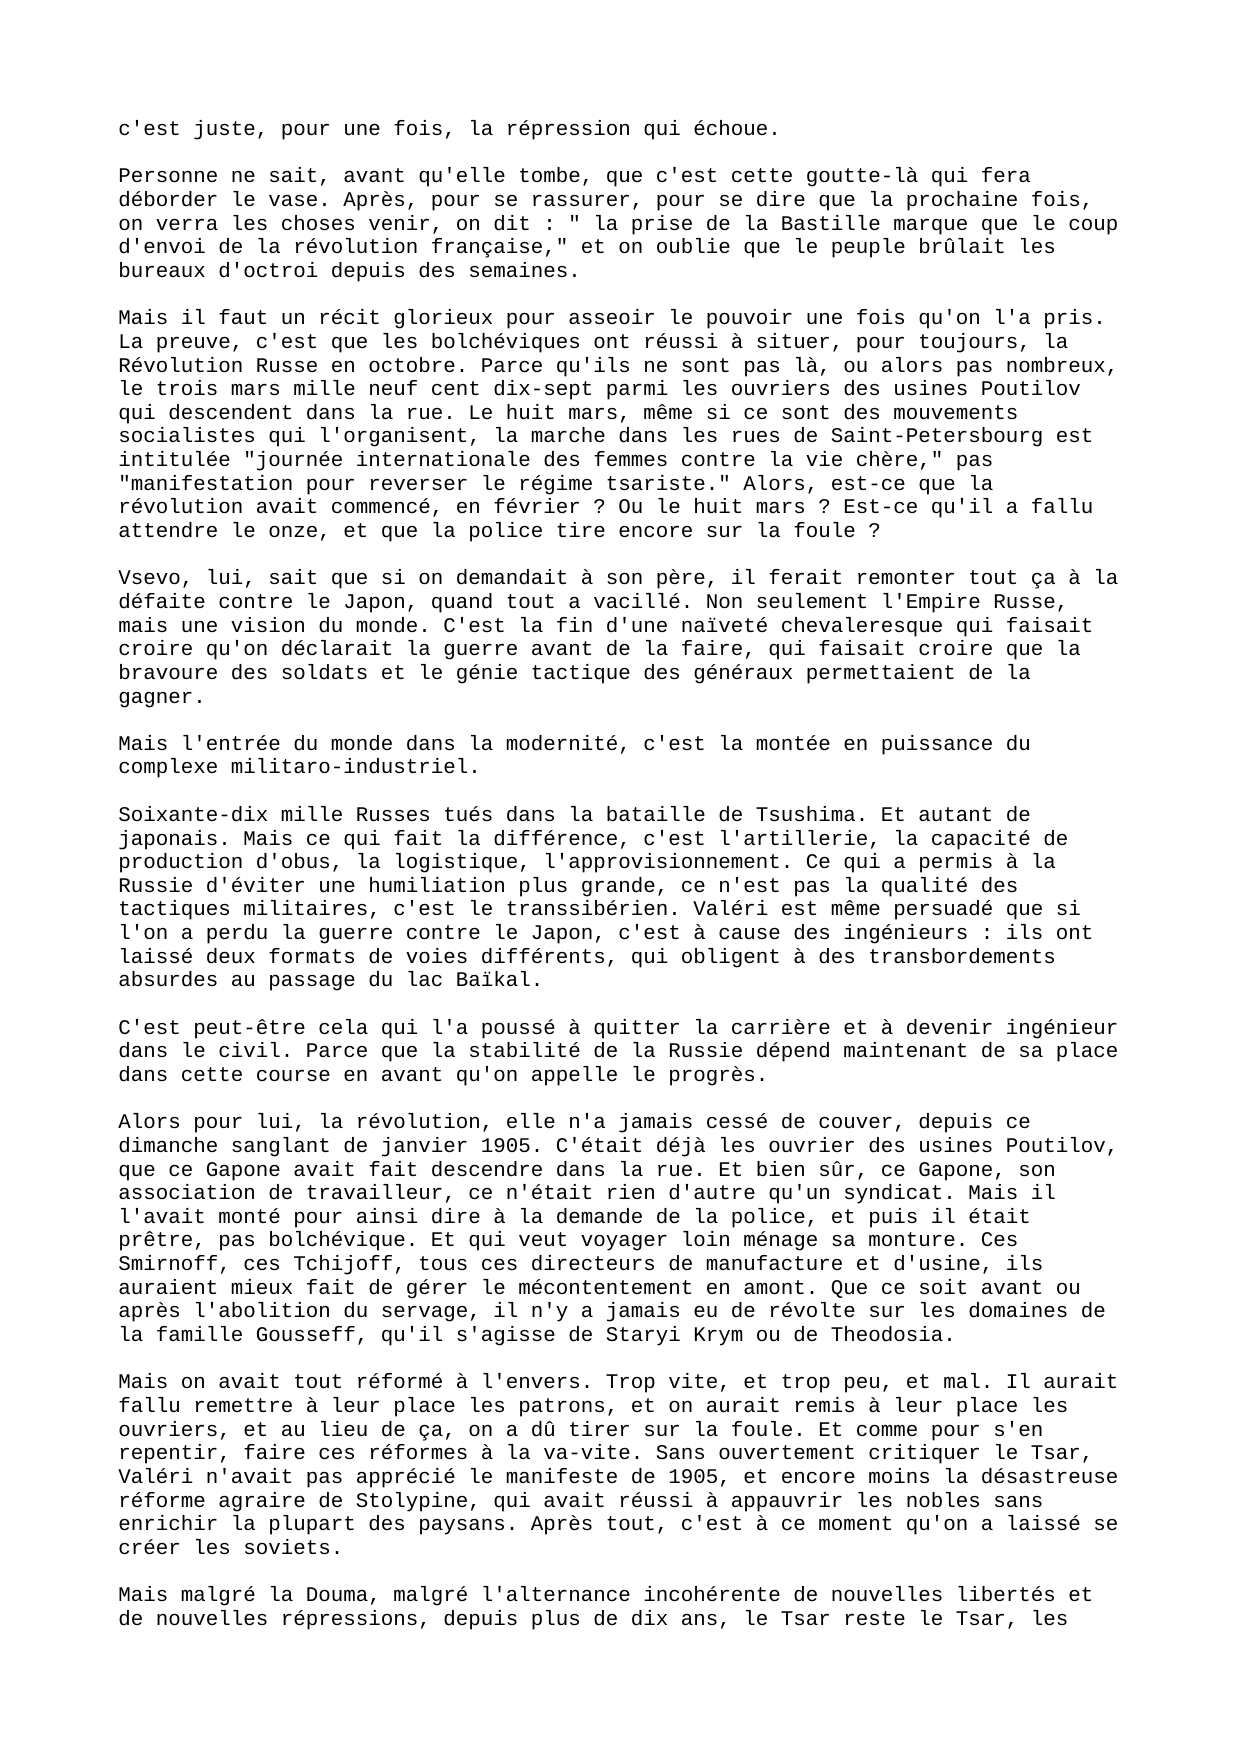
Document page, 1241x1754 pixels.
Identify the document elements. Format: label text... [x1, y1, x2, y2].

text Soixante-dix mille Russes tués dans la bataille de Tsushima. Et autant de japonais. Mais ce qui fait la différence, c'est l'artillerie, la capacité de production d'obus, la logistique, l'approvisionnement. Ce qui a permis à la Russie d'éviter une humiliation plus grande, ce n'est pas la qualité des tactiques militaires, c'est le transsibérien. Valéri est même persuadé que si l'on a perdu la guerre contre le Japon, c'est à cause des ingénieurs : ils ont laissé deux formats de voies différents, qui obligent à des transbordements absurdes au passage du lac Baïkal. [118, 804, 1122, 993]
text Vsevo, lui, sait que si on demandait à son père, il ferait remonter tout ça à la défaite contre le Japon, quand tout a vacillé. Non seulement l'Empire Russe, mais une vision du monde. C'est la fin d'une naïveté chevaleresque qui faisait croire qu'on déclarait la guerre avant de la faire, qui faisait croire que la bravoure des soldats et le génie tactique des généraux permettaient de la gagner. [118, 567, 1122, 709]
text C'est peut-être cela qui l'a poussé à quitter la carrière et à devenir ingénieur dans le civil. Parce que la stabilité de la Russie dépend maintenant de sa place dans cette course en avant qu'on appelle le progrès. [118, 1017, 1122, 1088]
text c'est juste, pour une fois, la répression qui échoue. [118, 118, 1122, 142]
text Mais malgré la Douma, malgré l'alternance incohérente de nouvelles libertés et de nouvelles répressions, depuis plus de dix ans, le Tsar reste le Tsar, les [118, 1584, 1122, 1631]
text Alors pour lui, la révolution, elle n'a jamais cessé de couver, depuis ce dimanche sanglant de janvier 1905. C'était déjà les ouvrier des usines Poutilov, que ce Gapone avait fait descendre dans la rue. Et bien sûr, ce Gapone, son association de travailleur, ce n'était rien d'autre qu'un syndicat. Mais il l'avait monté pour ainsi dire à la demande de la police, et puis il était prêtre, pas bolchévique. Et qui veut voyager loin ménage sa monture. Ces Smirnoff, ces Tchijoff, tous ces directeurs de manufacture et d'usine, ils auraient mieux fait de gérer le mécontentement en amont. Que ce soit avant ou après l'abolition du servage, il n'y a jamais eu de révolte sur les domaines de la famille Gousseff, qu'il s'agisse de Staryi Krym ou de Theodosia. [118, 1111, 1122, 1348]
text Mais on avait tout réformé à l'envers. Trop vite, et trop peu, et mal. Il aurait fallu remettre à leur place les patrons, et on aurait remis à leur place les ouvriers, et au lieu de ça, on a dû tirer sur la foule. Et comme pour s'en repentir, faire ces réformes à la va-vite. Sans ouvertement critiquer le Tsar, Valéri n'avait pas apprécié le manifeste de 1905, et encore moins la désastreuse réforme agraire de Stolypine, qui avait réussi à appauvrir les nobles sans enrichir la plupart des paysans. Après tout, c'est à ce moment qu'on a laissé se créer les soviets. [118, 1371, 1122, 1561]
text Mais il faut un récit glorieux pour asseoir le pouvoir une fois qu'on l'a pris. La preuve, c'est que les bolchéviques ont réussi à situer, pour toujours, la Révolution Russe en octobre. Parce qu'ils ne sont pas là, ou alors pas nombreux, le trois mars mille neuf cent dix-sept parmi les ouvriers des usines Poutilov qui descendent dans la rue. Le huit mars, même si ce sont des mouvements socialistes qui l'organisent, la marche dans les rues de Saint-Petersbourg est intitulée "journée internationale des femmes contre la vie chère," pas "manifestation pour reverser le régime tsariste." Alors, est-ce que la révolution avait commencé, en février ? Ou le huit mars ? Est-ce qu'il a fallu attendre le onze, et que la police tire encore sur la foule ? [118, 307, 1122, 544]
text Personne ne sait, avant qu'elle tombe, que c'est cette goutte-là qui fera déborder le vase. Après, pour se rassurer, pour se dire que la prochaine fois, on verra les choses venir, on dit : " la prise de la Bastille marque que le coup d'envoi de la révolution française," et on oublie que le peuple brûlait les bureaux d'octroi depuis des semaines. [118, 165, 1122, 284]
text Mais l'entrée du monde dans la modernité, c'est la montée en puissance du complexe militaro-industriel. [118, 733, 1122, 780]
